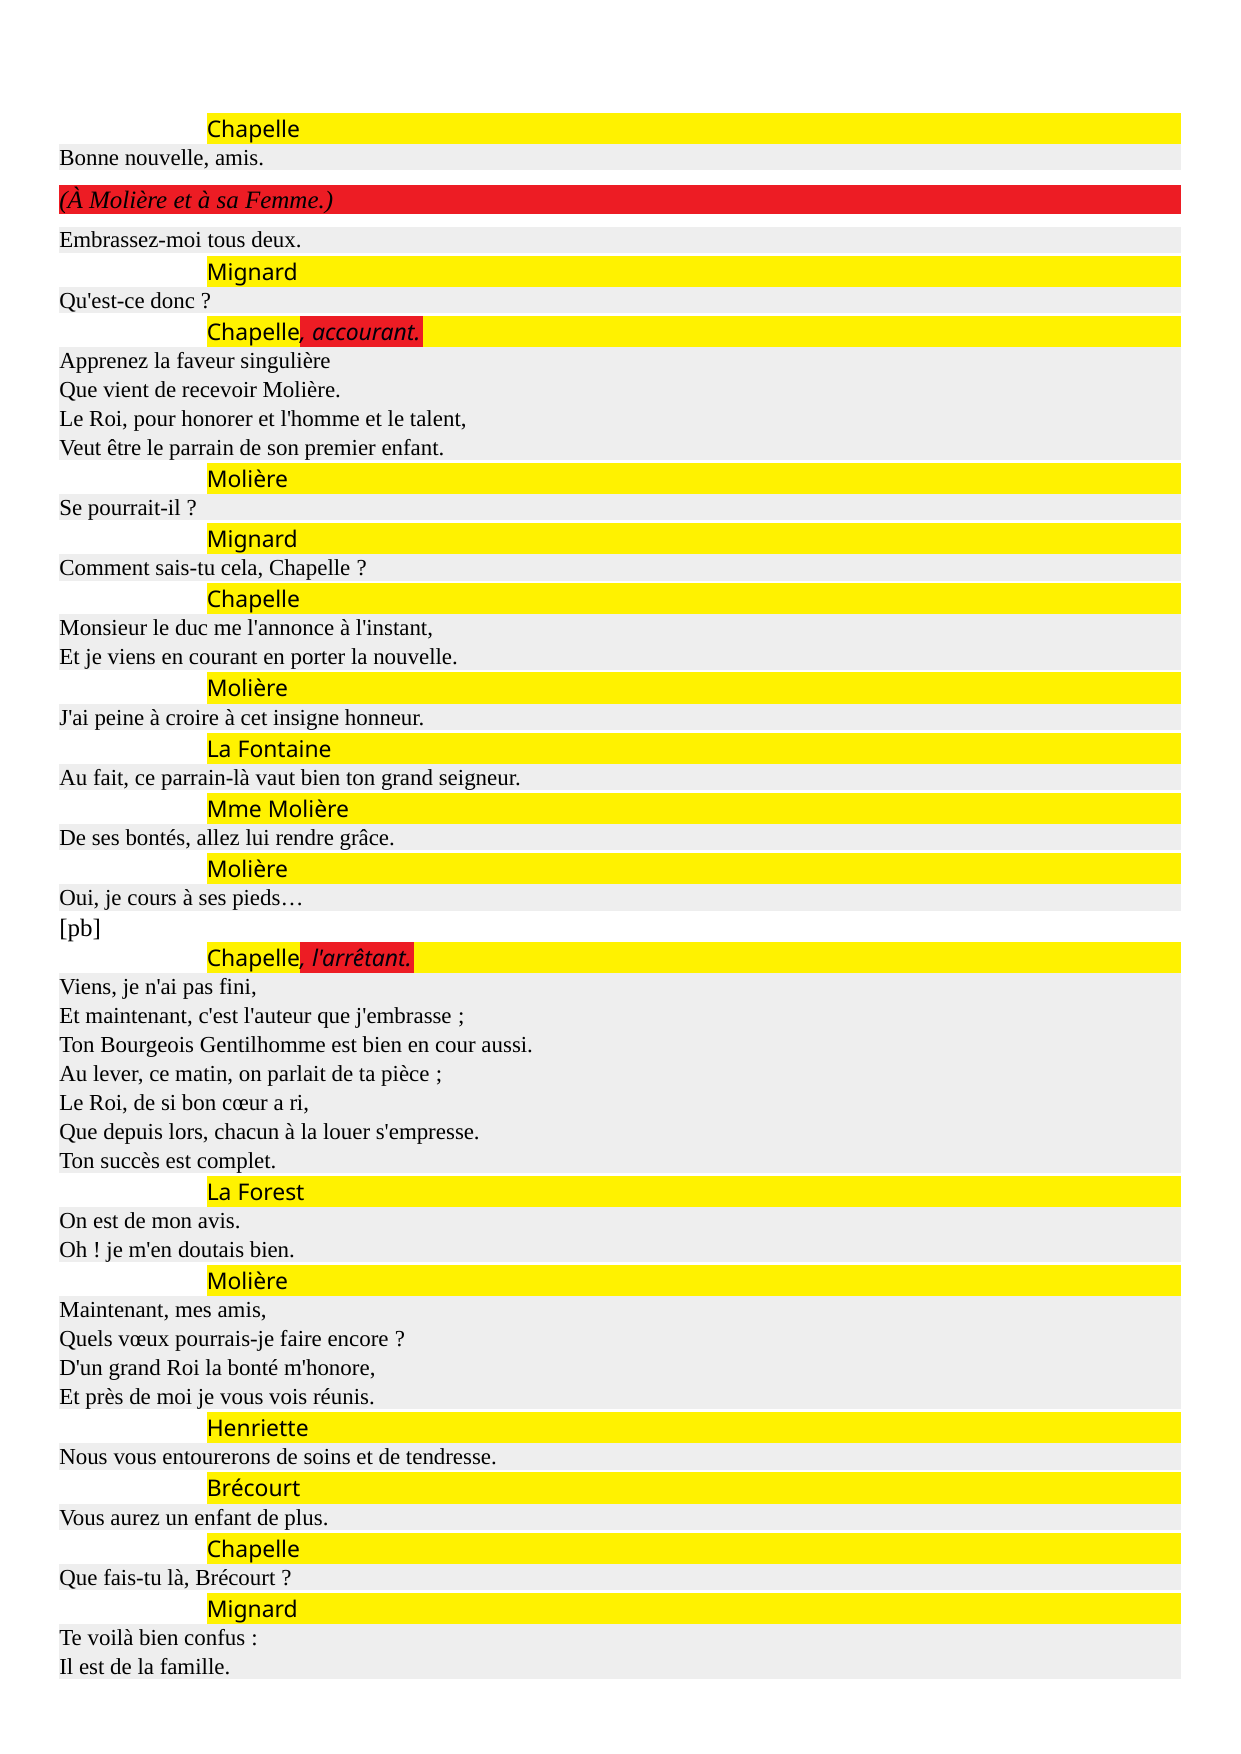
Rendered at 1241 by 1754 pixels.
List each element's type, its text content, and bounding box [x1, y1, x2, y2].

text Le Roi, de si bon cœur a ri, [59, 1089, 1181, 1115]
text Et je viens en courant en porter la nouvelle. [59, 643, 1181, 670]
text Chapelle, l'arrêtant. [207, 942, 300, 973]
text De ses bontés, allez lui rendre grâce. [59, 824, 1181, 850]
text Molière [207, 853, 1181, 884]
text Nous vous entourerons de soins et de tendresse. [59, 1443, 1181, 1470]
text Embrassez-moi tous deux. [59, 227, 1181, 253]
text Bonne nouvelle, amis. [59, 144, 1181, 170]
text Au fait, ce parrain-là vaut bien ton grand seigneur. [59, 764, 1181, 790]
text J'ai peine à croire à cet insigne honneur. [59, 704, 1181, 730]
text Qu'est-ce donc ? [59, 287, 1181, 313]
text Chapelle [207, 113, 1181, 144]
text Monsieur le duc me l'annonce à l'instant, [59, 614, 1181, 641]
text [pb] [59, 913, 1181, 942]
text Te voilà bien confus : [59, 1624, 1181, 1650]
text Ton succès est complet. [59, 1147, 1181, 1173]
text Chapelle, accourant. [207, 316, 300, 347]
text Que vient de recevoir Molière. [59, 376, 1181, 402]
text Veut être le parrain de son premier enfant. [59, 434, 1181, 460]
text Le Roi, pour honorer et l'homme et le talent, [59, 405, 1181, 431]
text (À Molière et à sa Femme.) [59, 185, 1181, 214]
text Molière [207, 672, 1181, 704]
text La Forest [207, 1176, 1181, 1207]
text Mme Molière [207, 793, 1181, 824]
text Il est de la famille. [59, 1653, 1181, 1679]
text Mignard [207, 523, 1181, 554]
text Chapelle [207, 583, 1181, 614]
text Chapelle, l'arrêtant. [414, 942, 1181, 973]
text Oui, je cours à ses pieds… [59, 884, 1181, 911]
text Se pourrait-il ? [59, 494, 1181, 520]
text Viens, je n'ai pas fini, [59, 973, 1181, 999]
text Chapelle, accourant. [423, 316, 1181, 347]
text Comment sais-tu cela, Chapelle ? [59, 554, 1181, 581]
text Au lever, ce matin, on parlait de ta pièce ; [59, 1060, 1181, 1086]
text D'un grand Roi la bonté m'honore, [59, 1354, 1181, 1381]
text Chapelle [207, 1533, 1181, 1564]
text On est de mon avis. [59, 1207, 1181, 1233]
text Que depuis lors, chacun à la louer s'empresse. [59, 1118, 1181, 1144]
text Oh ! je m'en doutais bien. [59, 1236, 1181, 1262]
text Molière [207, 463, 1181, 494]
text Quels vœux pourrais-je faire encore ? [59, 1325, 1181, 1352]
text Maintenant, mes amis, [59, 1296, 1181, 1323]
text Vous aurez un enfant de plus. [59, 1504, 1181, 1530]
text Brécourt [207, 1472, 1181, 1504]
text Mignard [207, 1593, 1181, 1624]
text Et près de moi je vous vois réunis. [59, 1383, 1181, 1409]
text Que fais-tu là, Brécourt ? [59, 1564, 1181, 1590]
text Ton Bourgeois Gentilhomme est bien en cour aussi. [59, 1031, 1181, 1057]
text La Fontaine [207, 733, 1181, 764]
text Apprenez la faveur singulière [59, 347, 1181, 373]
text Henriette [207, 1412, 1181, 1443]
text Mignard [207, 256, 1181, 287]
text Et maintenant, c'est l'auteur que j'embrasse ; [59, 1002, 1181, 1028]
text Molière [207, 1265, 1181, 1296]
